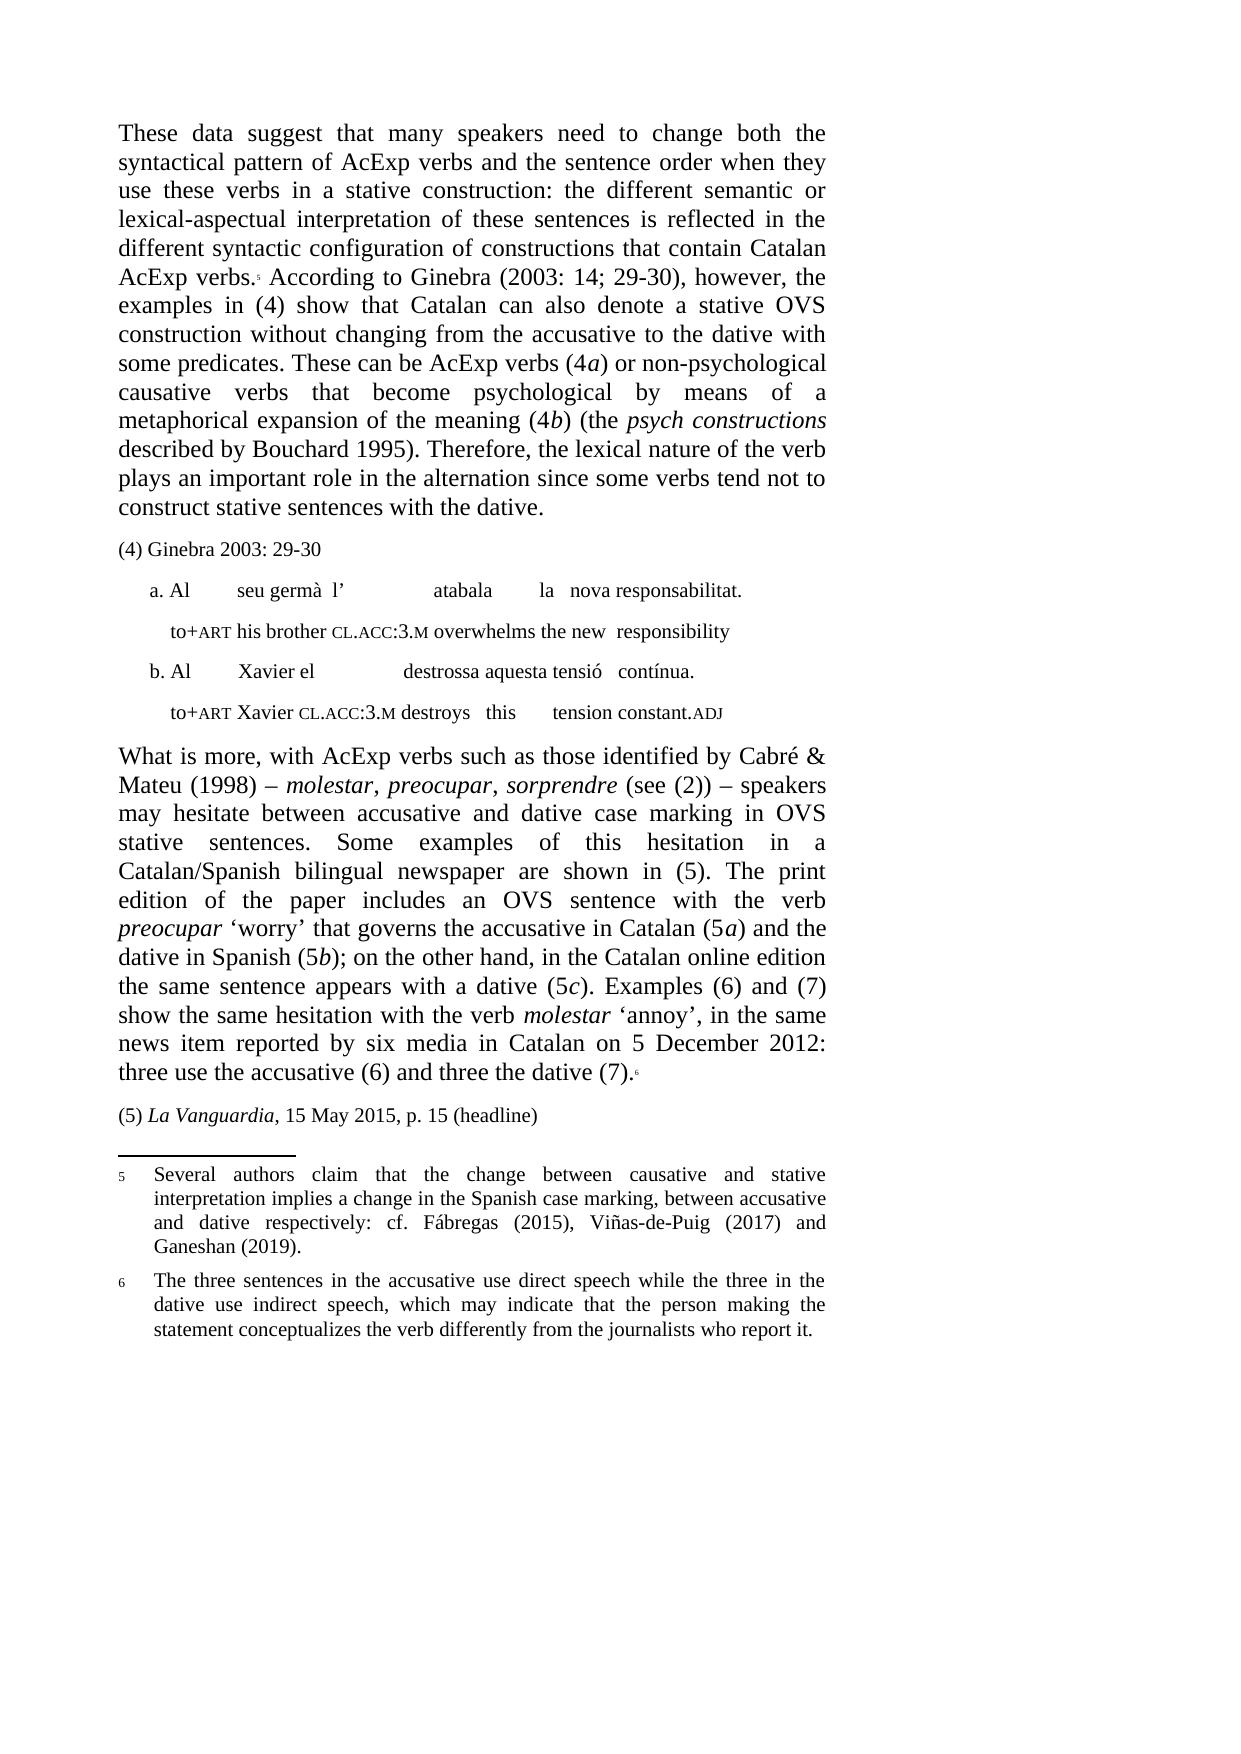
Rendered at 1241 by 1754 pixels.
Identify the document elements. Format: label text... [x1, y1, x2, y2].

text These data suggest that many speakers need to change both the syntactical pattern of AcExp verbs and the sentence order when they use these verbs in a stative construction: the different semantic or lexical-aspectual interpretation of these sentences is reflected in the different syntactic configuration of constructions that contain Catalan AcExp verbs. According to Ginebra (2003: 14; 29-30), however, the examples in (4) show that Catalan can also denote a stative OVS construction without changing from the accusative to the dative with some predicates. These can be AcExp verbs (4a) or non-psychological causative verbs that become psychological by means of a metaphorical expansion of the meaning (4b) (the psych constructions described by Bouchard 1995). Therefore, the lexical nature of the verb plays an important role in the alternation since some verbs tend not to construct stative sentences with the dative. [118, 118, 827, 521]
text b. Al Xavier el destrossa aquesta tensió contínua. [118, 659, 827, 683]
text (5) La Vanguardia, 15 May 2015, p. 15 (headline) [118, 1103, 827, 1127]
text (4) Ginebra 2003: 29-30 [118, 537, 827, 561]
text The three sentences in the accusative use direct speech while the three in the dative use indirect speech, which may indicate that the person making the statement conceptualizes the verb differently from the journalists who report it. [118, 1268, 827, 1341]
text a. Al seu germà l’ atabala la nova responsabilitat. [118, 578, 827, 602]
text Several authors claim that the change between causative and stative interpretation implies a change in the Spanish case marking, between accusative and dative respectively: cf. Fábregas (2015), Viñas-de-Puig (2017) and Ganeshan (2019). [118, 1162, 827, 1258]
text to+art Xavier cl.acc:3.m destroys this tension constant.adj [118, 700, 827, 724]
text to+art his brother cl.acc:3.m overwhelms the new responsibility [118, 619, 827, 643]
text What is more, with AcExp verbs such as those identified by Cabré & Mateu (1998) – molestar, preocupar, sorprendre (see (2)) – speakers may hesitate between accusative and dative case marking in OVS stative sentences. Some examples of this hesitation in a Catalan/Spanish bilingual newspaper are shown in (5). The print edition of the paper includes an OVS sentence with the verb preocupar ‘worry’ that governs the accusative in Catalan (5a) and the dative in Spanish (5b); on the other hand, in the Catalan online edition the same sentence appears with a dative (5c). Examples (6) and (7) show the same hesitation with the verb molestar ‘annoy’, in the same news item reported by six media in Catalan on 5 December 2012: three use the accusative (6) and three the dative (7). [118, 741, 827, 1086]
